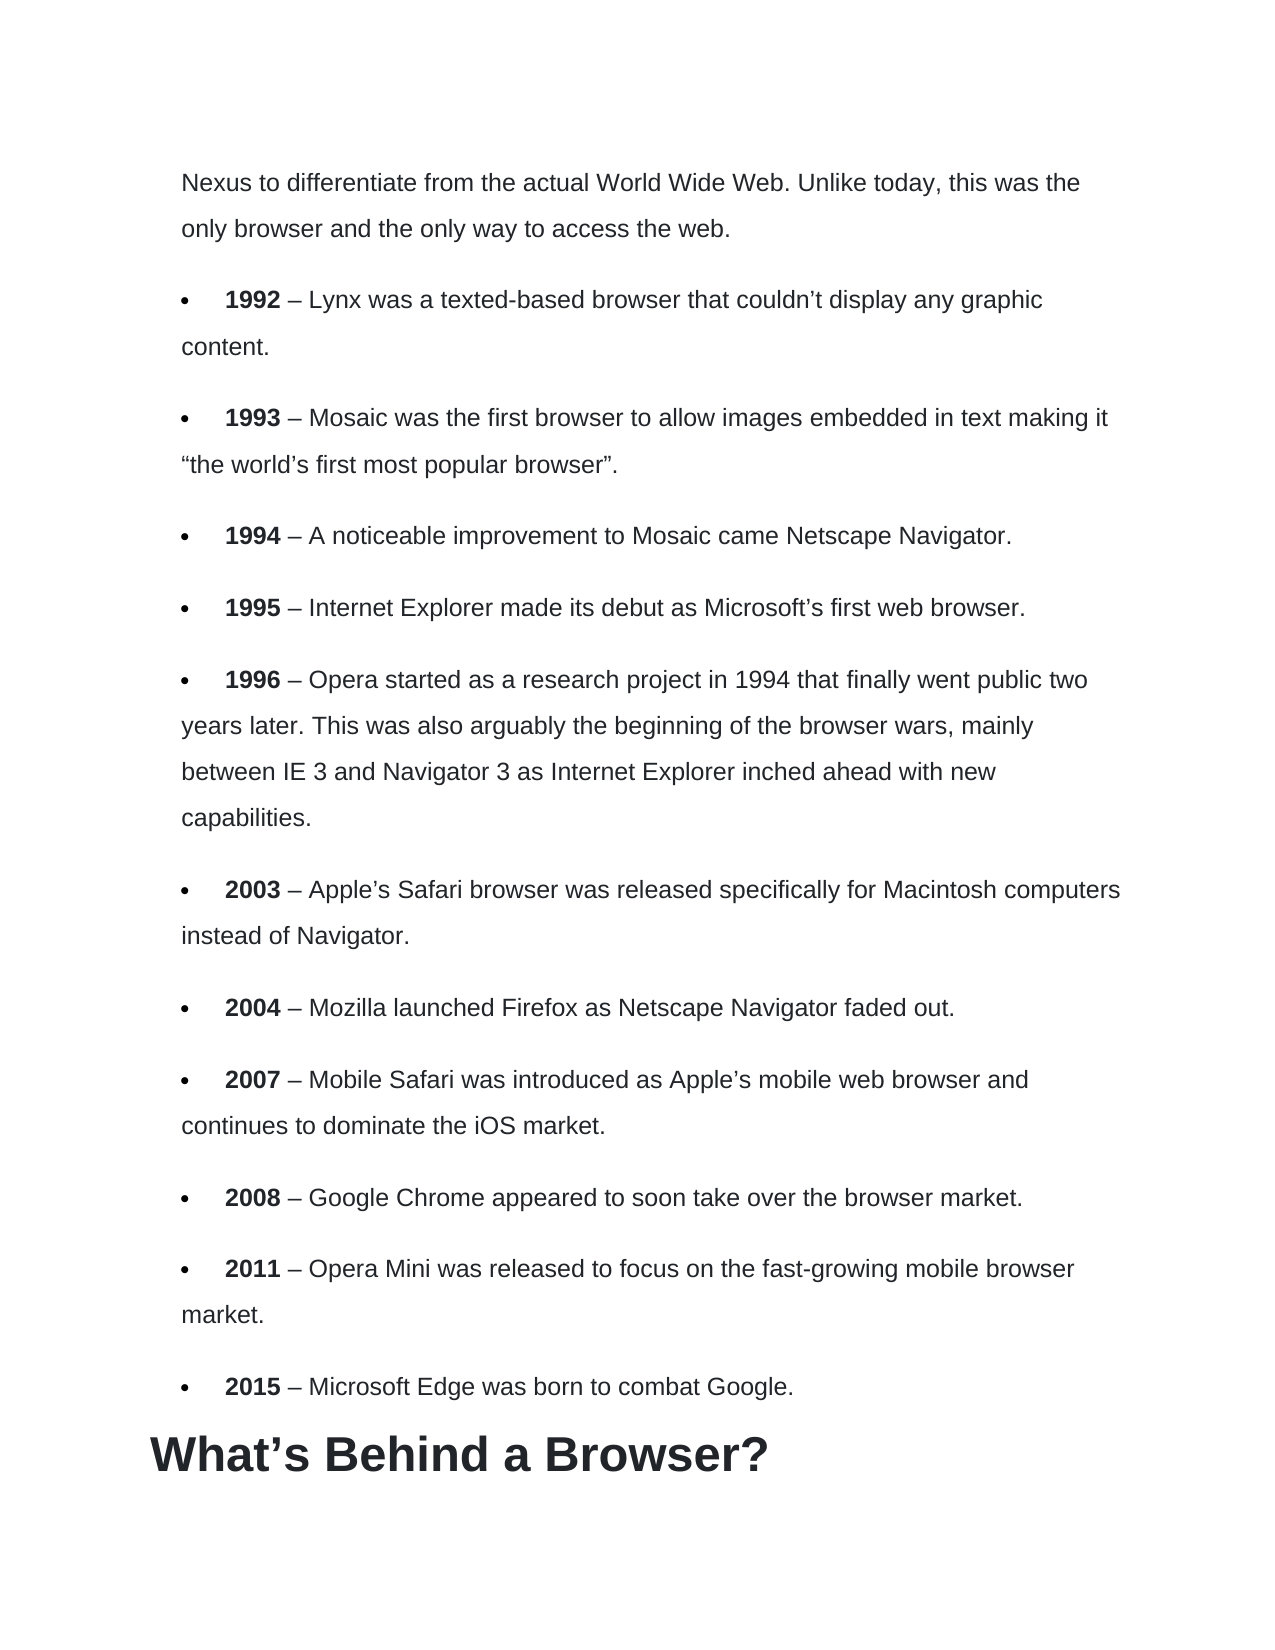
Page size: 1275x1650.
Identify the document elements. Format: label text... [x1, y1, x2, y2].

list 2008 – Google Chrome appeared to soon take over the browser market. [181, 1165, 1125, 1211]
list 2004 – Mozilla launched Firefox as Netscape Navigator faded out. [181, 975, 1125, 1022]
list 2003 – Apple’s Safari browser was released specifically for Macintosh computers instead of Navigator. [181, 857, 1125, 950]
list Nexus to differentiate from the actual World Wide Web. Unlike today, this was the only browser and the only way to access the web. [181, 150, 1125, 242]
list 2015 – Microsoft Edge was born to combat Google. [181, 1354, 1125, 1401]
list 1993 – Mosaic was the first browser to allow images embedded in text making it “the world’s first most popular browser”. [181, 386, 1125, 478]
list 1994 – A noticeable improvement to Mosaic came Netscape Navigator. [181, 504, 1125, 550]
list 1995 – Internet Explorer made its debut as Microsoft’s first web browser. [181, 575, 1125, 622]
subtitle What’s Behind a Browser? [150, 1416, 1125, 1481]
list 1992 – Lynx was a texted-based browser that couldn’t display any graphic content. [181, 268, 1125, 360]
list 2011 – Opera Mini was released to focus on the fast-growing mobile browser market. [181, 1237, 1125, 1329]
list 1996 – Opera started as a research project in 1994 that finally went public two years later. This was also arguably the beginning of the browser wars, mainly between IE 3 and Navigator 3 as Internet Explorer inched ahead with new capabilities. [181, 647, 1125, 832]
list 2007 – Mobile Safari was introduced as Apple’s mobile web browser and continues to dominate the iOS market. [181, 1047, 1125, 1139]
